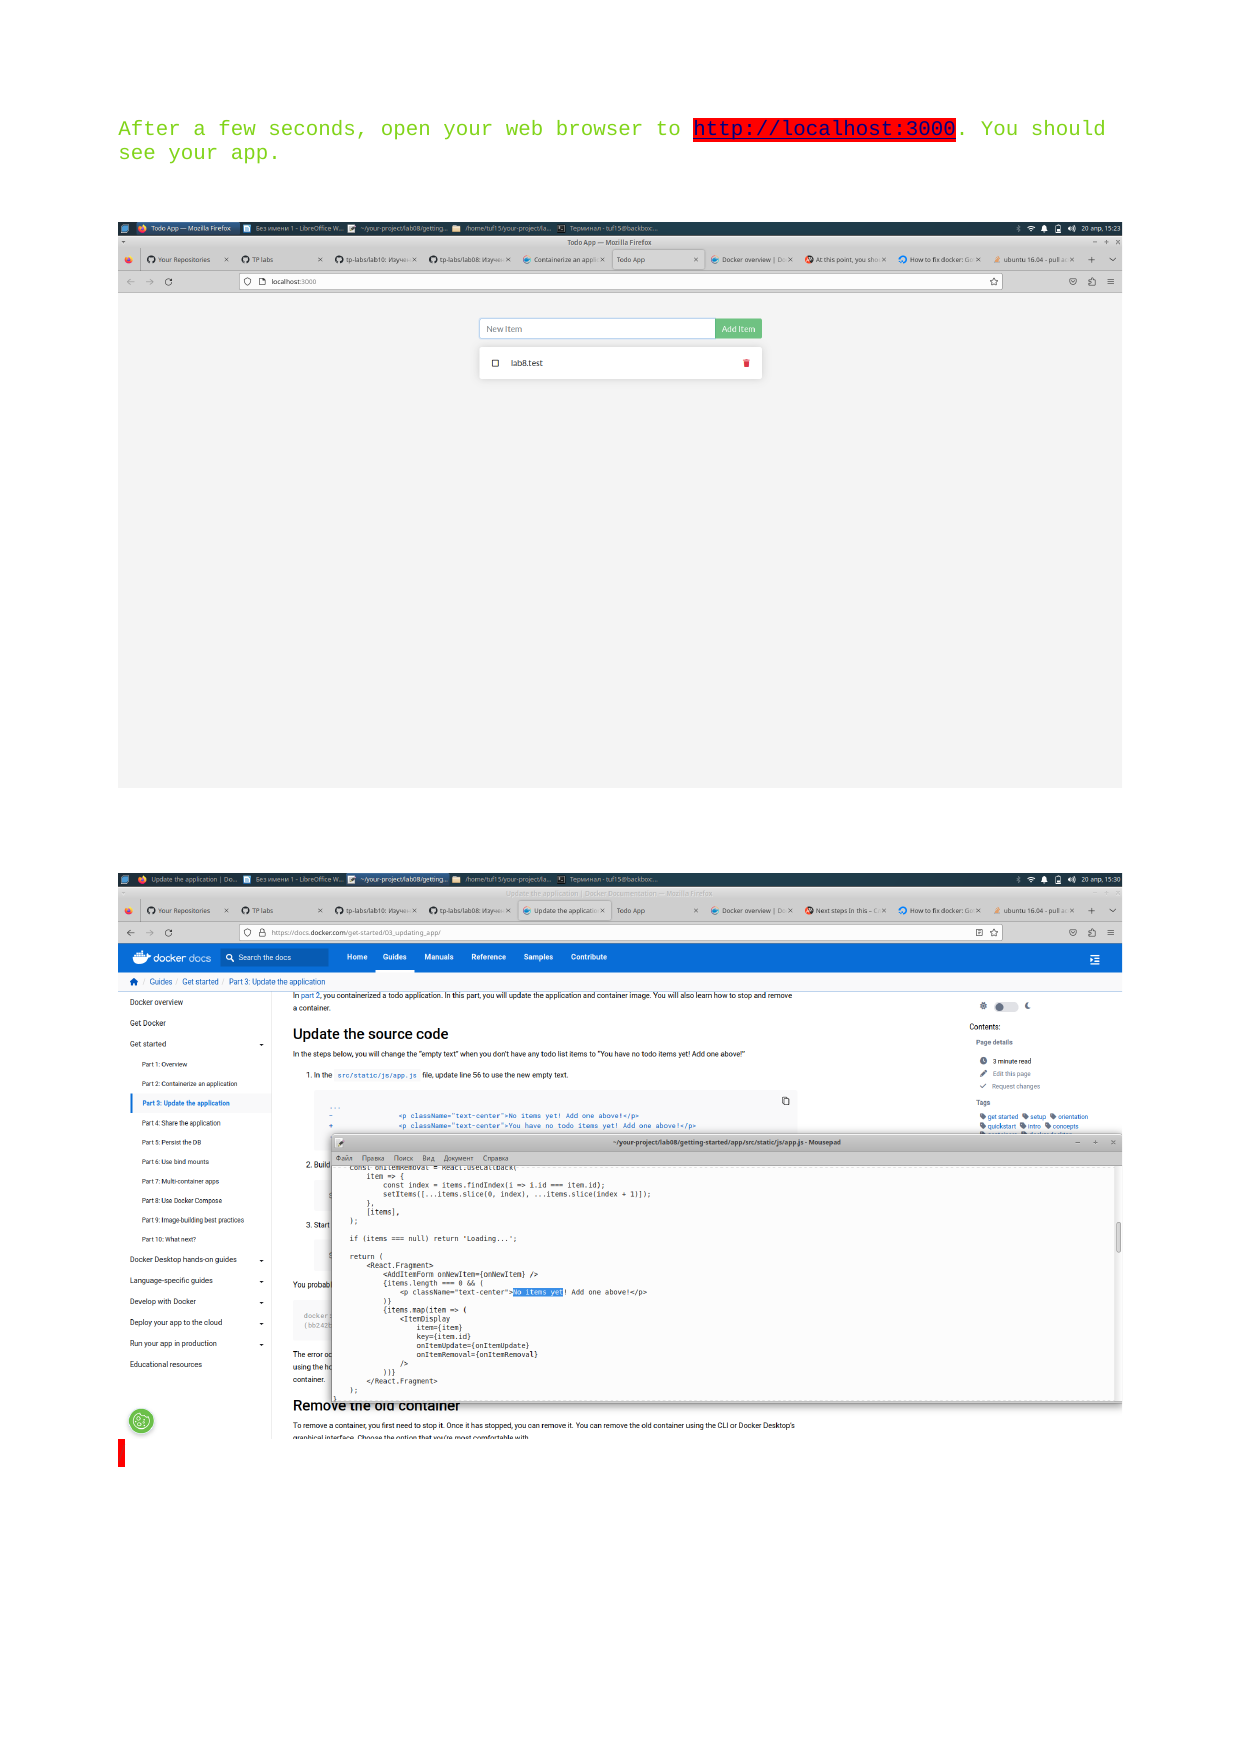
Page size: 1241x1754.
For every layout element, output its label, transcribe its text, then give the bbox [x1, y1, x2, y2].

text / [118, 1439, 1122, 1467]
picture [118, 222, 1123, 788]
picture [118, 873, 1123, 1439]
text After a few seconds, open your web browser to http://localhost:3000. You should see your app. [118, 118, 1122, 165]
